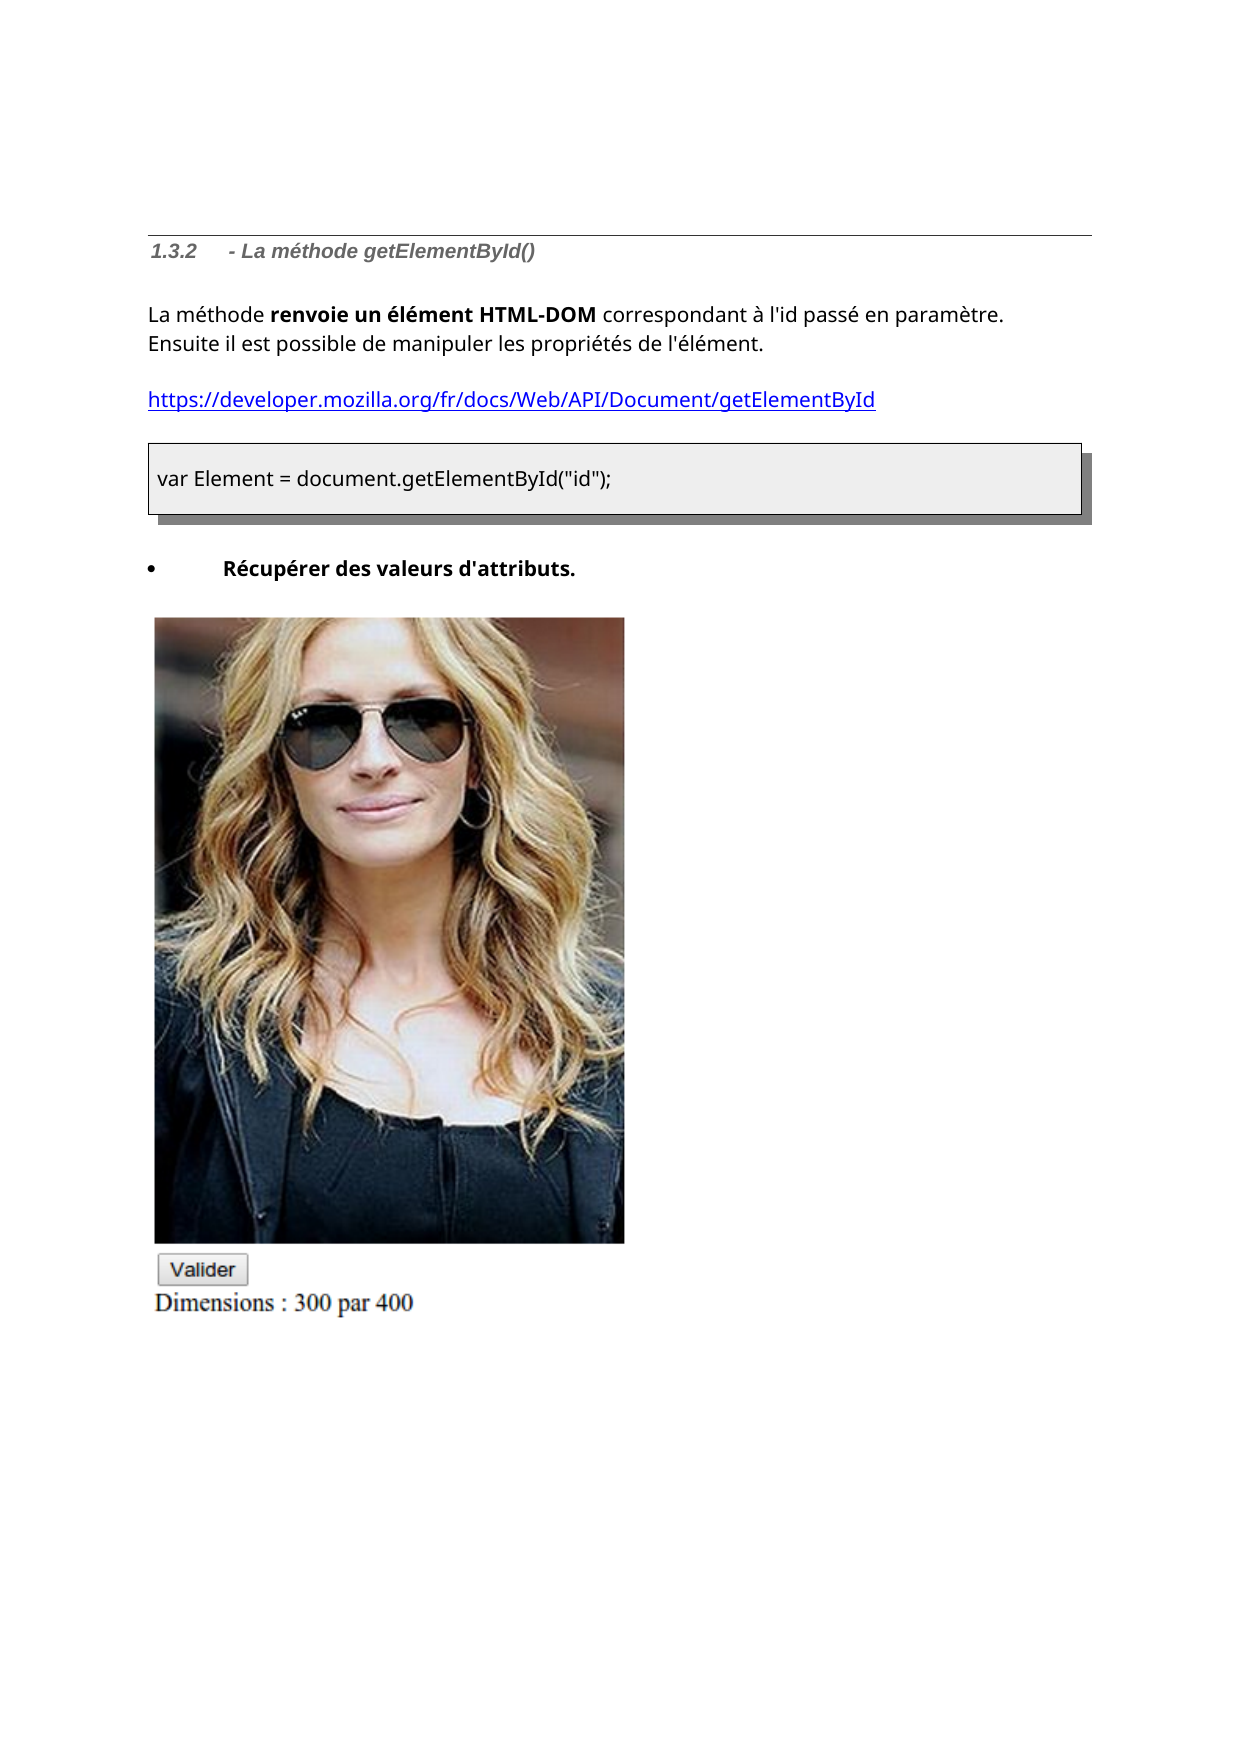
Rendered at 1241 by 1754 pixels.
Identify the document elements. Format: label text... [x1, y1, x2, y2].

picture [147, 610, 634, 1327]
subtitle - La méthode getElementById() [148, 236, 1092, 266]
text La méthode renvoie un élément HTML-DOM correspondant à l'id passé en paramètre. [148, 300, 1092, 329]
text https://developer.mozilla.org/fr/docs/Web/API/Document/getElementById [148, 386, 1092, 414]
list Récupérer des valeurs d'attributs. [148, 554, 1092, 582]
text Ensuite il est possible de manipuler les propriétés de l'élément. [148, 329, 1092, 357]
text var Element = document.getElementById("id"); [149, 444, 1081, 514]
